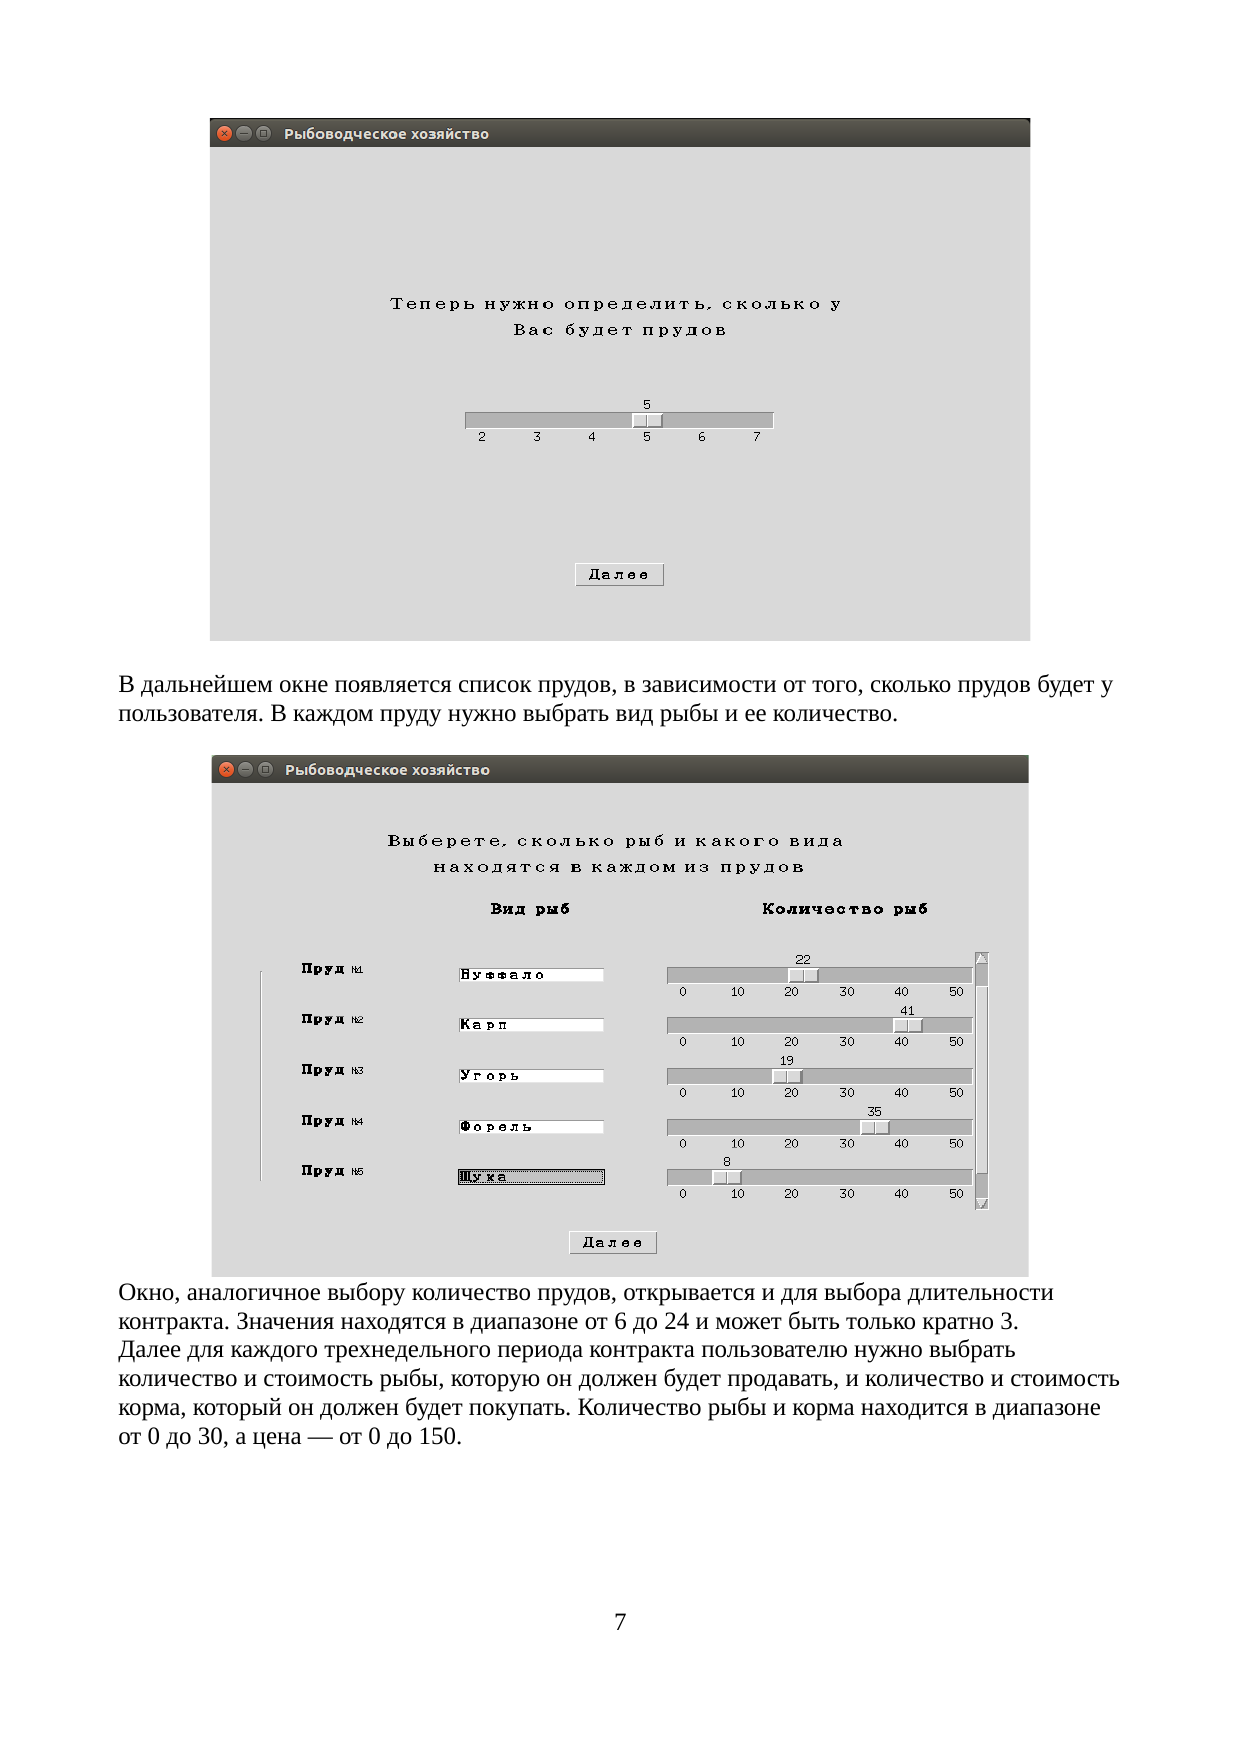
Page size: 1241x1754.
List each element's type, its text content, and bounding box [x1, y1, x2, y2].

text Далее для каждого трехнедельного периода контракта пользователю нужно выбрать количество и стоимость рыбы, которую он должен будет продавать, и количество и стоимость корма, который он должен будет покупать. Количество рыбы и корма находится в диапазоне от 0 до 30, а цена — от 0 до 150. [118, 1334, 1122, 1449]
text Окно, аналогичное выбору количество прудов, открывается и для выбора длительности контракта. Значения находятся в диапазоне от 6 до 24 и может быть только кратно 3. [118, 1240, 1122, 1334]
text В дальнейшем окне появляется список прудов, в зависимости от того, сколько прудов будет у пользователя. В каждом пруду нужно выбрать вид рыбы и ее количество. [118, 669, 1122, 727]
